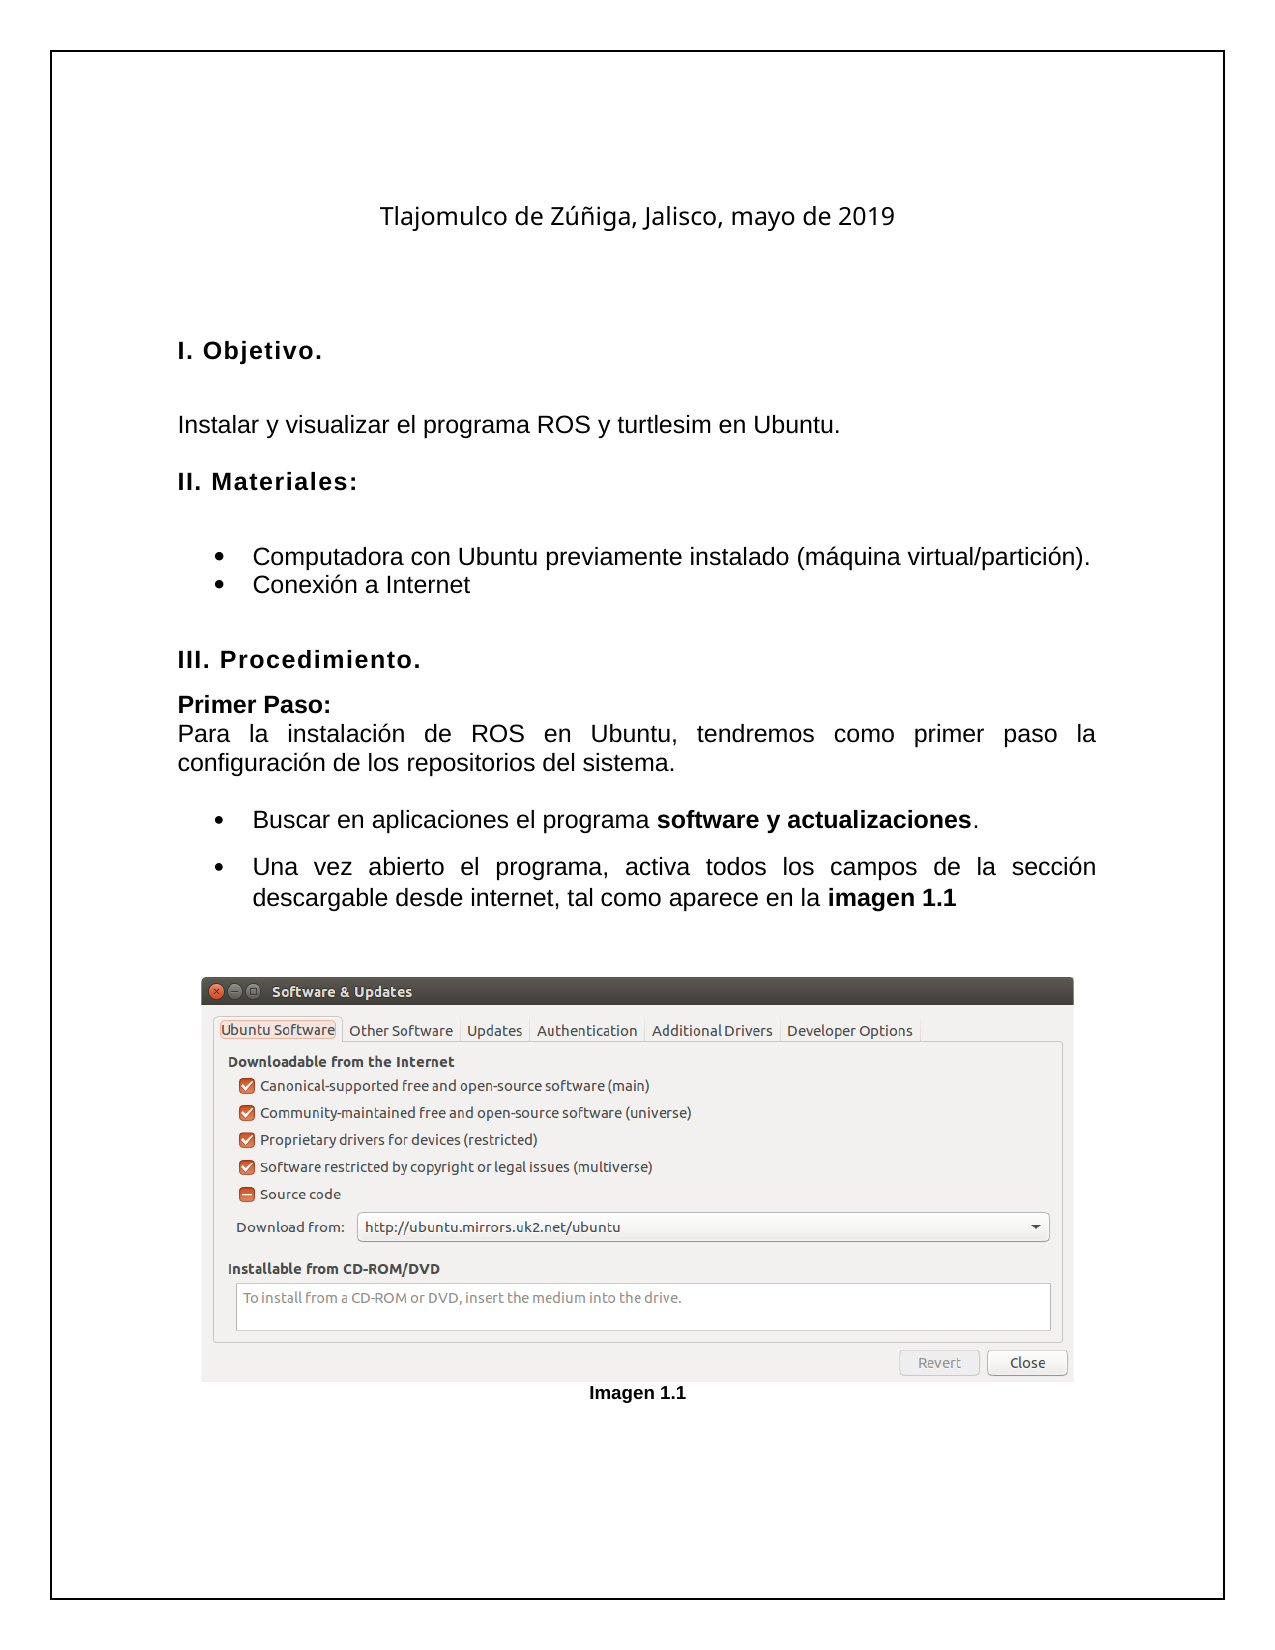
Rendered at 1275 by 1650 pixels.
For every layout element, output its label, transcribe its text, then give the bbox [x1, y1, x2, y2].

list Computadora con Ubuntu previamente instalado (máquina virtual/partición). [215, 541, 1098, 570]
text II. Materiales: [177, 467, 1098, 496]
text III. Procedimiento. [177, 644, 1098, 673]
text Tlajomulco de Zúñiga, Jalisco, mayo de 2019 [177, 199, 1098, 233]
text Primer Paso: [177, 690, 1098, 719]
text Para la instalación de ROS en Ubuntu, tendremos como primer paso la configuración de los repositorios del sistema. [177, 719, 1098, 776]
text Instalar y visualizar el programa ROS y turtlesim en Ubuntu. [177, 410, 1098, 438]
list Buscar en aplicaciones el programa software y actualizaciones. [215, 805, 1098, 834]
list Conexión a Internet [215, 570, 1098, 599]
text I. Objetivo. [177, 336, 1098, 364]
text Imagen 1.1 [177, 1382, 1098, 1403]
list Una vez abierto el programa, activa todos los campos de la sección descargable desde internet, tal como aparece en la imagen 1.1 [215, 852, 1098, 912]
